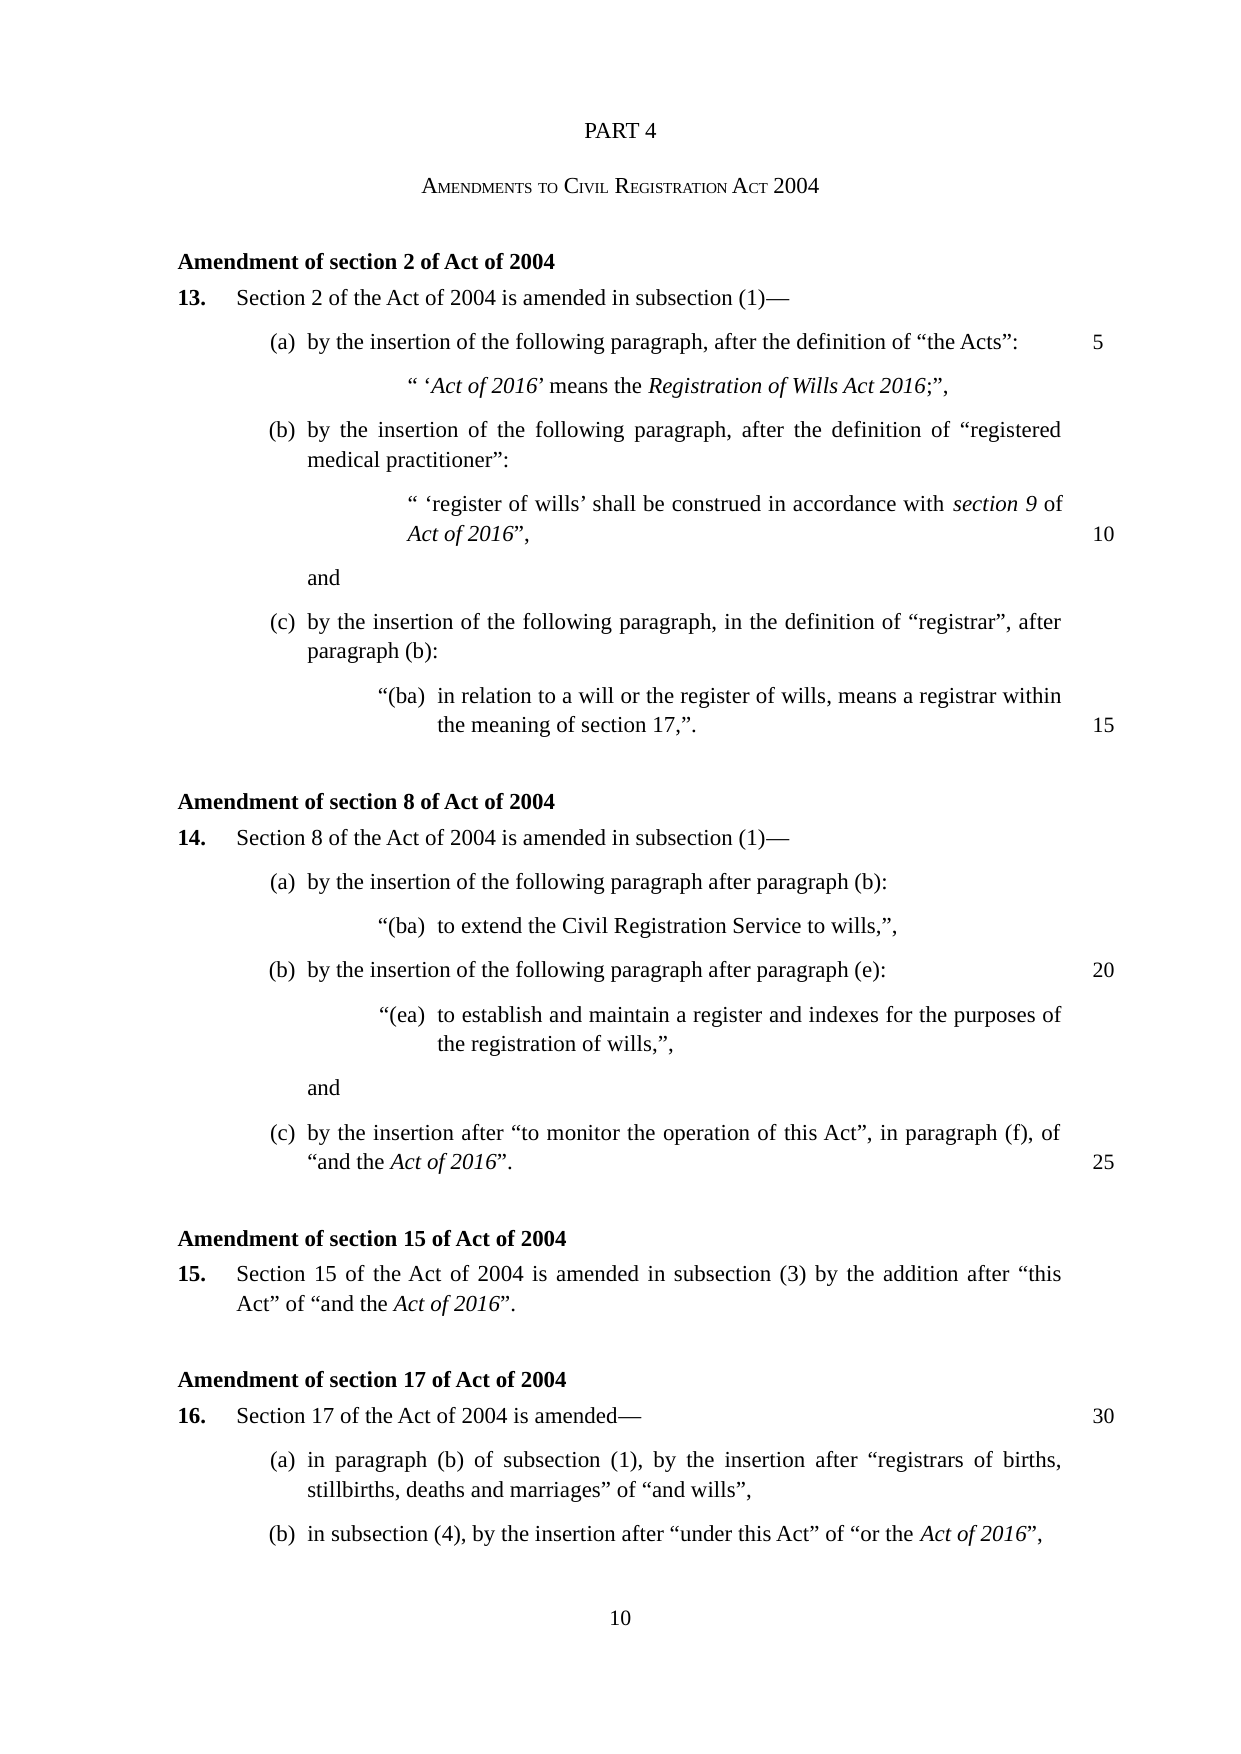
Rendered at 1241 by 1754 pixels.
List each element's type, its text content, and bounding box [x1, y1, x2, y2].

text Amendment of section 2 of Act of 2004 [177, 246, 1063, 275]
text “ ‘register of wills’ shall be construed in accordance with section 9 of Act of 2016”, [319, 488, 1063, 547]
text (a) in paragraph (b) of subsection (1), by the insertion after “registrars of births, stillbirths, deaths and marriages” of “and wills”, [177, 1444, 1063, 1503]
text 14. Section 8 of the Act of 2004 is amended in subsection (1)⁠— [177, 821, 1063, 851]
text 16. Section 17 of the Act of 2004 is amended⁠— [177, 1400, 1063, 1429]
text (c) by the insertion after “to monitor the operation of this Act”, in paragraph (f), of “and the Act of 2016”. [177, 1116, 1063, 1175]
text and [177, 562, 1063, 591]
text “(ea) to establish and maintain a register and indexes for the purposes of the registration of wills,”, [307, 998, 1063, 1057]
text 15. Section 15 of the Act of 2004 is amended in subsection (3) by the addition after “this Act” of “and the Act of 2016”. [177, 1258, 1063, 1317]
text (b) by the insertion of the following paragraph, after the definition of “registered medical practitioner”: [177, 414, 1063, 473]
text (b) in subsection (4), by the insertion after “under this Act” of “or the Act of 2016”, [177, 1518, 1063, 1547]
text “ ‘Act of 2016’ means the Registration of Wills Act 2016;”, [319, 370, 1063, 399]
text (c) by the insertion of the following paragraph, in the definition of “registrar”, after paragraph (b): [177, 606, 1063, 665]
text “(ba) in relation to a will or the register of wills, means a registrar within the meaning of section 17,”. [307, 680, 1063, 739]
title Amendments to Civil Registration Act 2004 [177, 173, 1063, 199]
text (a) by the insertion of the following paragraph after paragraph (b): [177, 866, 1063, 895]
text Amendment of section 17 of Act of 2004 [177, 1364, 1063, 1394]
text Amendment of section 15 of Act of 2004 [177, 1223, 1063, 1252]
text PART 4 [177, 118, 1063, 144]
text (a) by the insertion of the following paragraph, after the definition of “the Acts”: [177, 326, 1063, 355]
text and [177, 1072, 1063, 1102]
text (b) by the insertion of the following paragraph after paragraph (e): [177, 954, 1063, 984]
text Amendment of section 8 of Act of 2004 [177, 786, 1063, 815]
text “(ba) to extend the Civil Registration Service to wills,”, [307, 910, 1063, 939]
text 13. Section 2 of the Act of 2004 is amended in subsection (1)⁠— [177, 281, 1063, 311]
